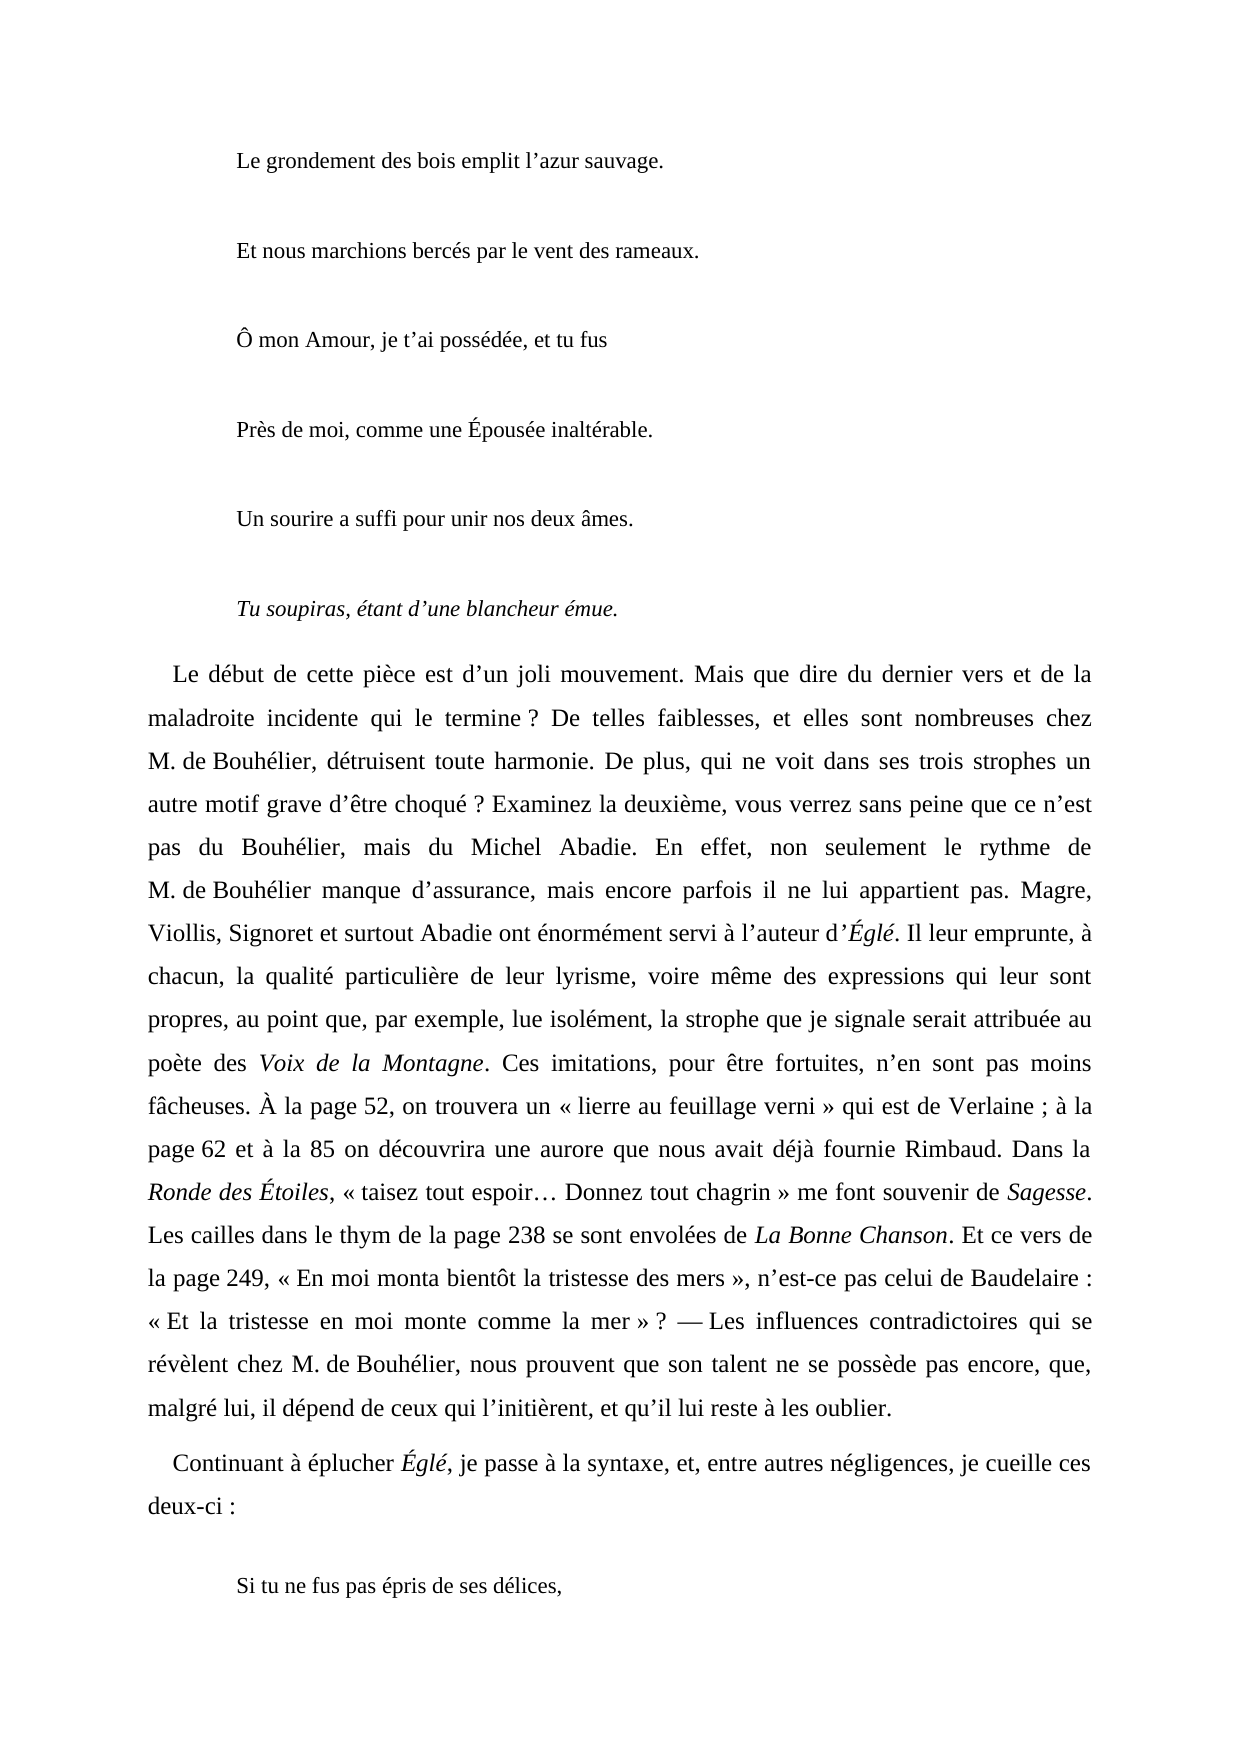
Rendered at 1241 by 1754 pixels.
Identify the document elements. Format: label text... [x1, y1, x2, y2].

text Continuant à éplucher Églé, je passe à la syntaxe, et, entre autres négligences, je cueille ces deux-ci : [148, 1448, 1093, 1520]
text Un sourire a suffi pour unir nos deux âmes. [236, 506, 1093, 532]
text Si tu ne fus pas épris de ses délices, [236, 1572, 1093, 1598]
text Le début de cette pièce est d’un joli mouvement. Mais que dire du dernier vers et de la maladroite incidente qui le termine ? De telles faiblesses, et elles sont nombreuses chez M. de Bouhélier, détruisent toute harmonie. De plus, qui ne voit dans ses trois strophes un autre motif grave d’être choqué ? Examinez la deuxième, vous verrez sans peine que ce n’est pas du Bouhélier, mais du Michel Abadie. En effet, non seulement le rythme de M. de Bouhélier manque d’assurance, mais encore parfois il ne lui appartient pas. Magre, Viollis, Signoret et surtout Abadie ont énormément servi à l’auteur d’Églé. Il leur emprunte, à chacun, la qualité particulière de leur lyrisme, voire même des expressions qui leur sont propres, au point que, par exemple, lue isolément, la strophe que je signale serait attribuée au poète des Voix de la Montagne. Ces imitations, pour être fortuites, n’en sont pas moins fâcheuses. À la page 52, on trouvera un « lierre au feuillage verni » qui est de Verlaine ; à la page 62 et à la 85 on découvrira une aurore que nous avait déjà fournie Rimbaud. Dans la Ronde des Étoiles, « taisez tout espoir… Donnez tout chagrin » me font souvenir de Sagesse. Les cailles dans le thym de la page 238 se sont envolées de La Bonne Chanson. Et ce vers de la page 249, « En moi monta bientôt la tristesse des mers », n’est-ce pas celui de Baudelaire : « Et la tristesse en moi monte comme la mer » ? — Les influences contradictoires qui se révèlent chez M. de Bouhélier, nous prouvent que son talent ne se possède pas encore, que, malgré lui, il dépend de ceux qui l’initièrent, et qu’il lui reste à les oublier. [148, 659, 1093, 1421]
text Près de moi, comme une Épousée inaltérable. [236, 416, 1093, 442]
text Le grondement des bois emplit l’azur sauvage. [236, 148, 1093, 174]
text Tu soupiras, étant d’une blancheur émue. [236, 595, 1093, 621]
text Ô mon Amour, je t’ai possédée, et tu fus [236, 327, 1093, 353]
text Et nous marchions bercés par le vent des rameaux. [236, 237, 1093, 263]
